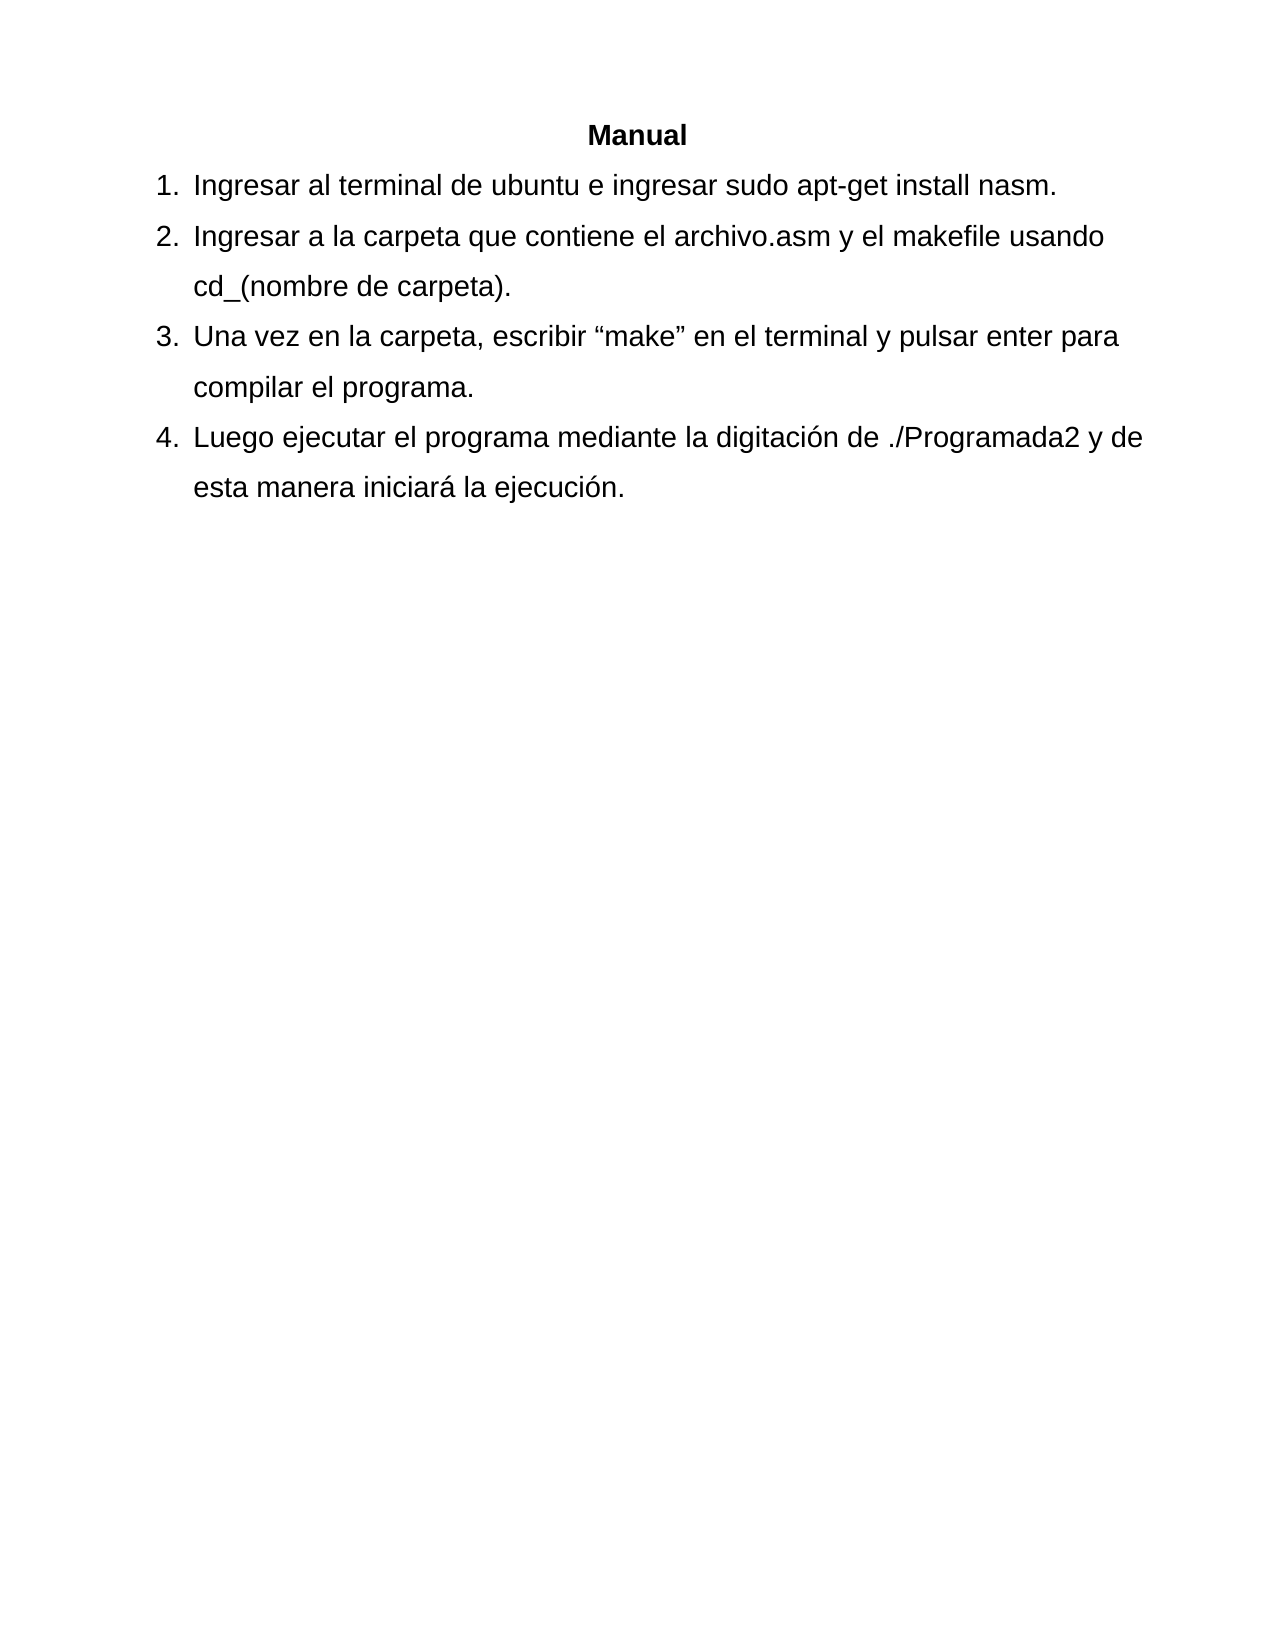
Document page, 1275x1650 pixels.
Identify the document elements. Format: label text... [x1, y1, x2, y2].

text Manual [118, 118, 1157, 152]
list Ingresar al terminal de ubuntu e ingresar sudo apt-get install nasm. [156, 168, 1157, 202]
list Una vez en la carpeta, escribir “make” en el terminal y pulsar enter para compilar el programa. [156, 319, 1157, 403]
list Ingresar a la carpeta que contiene el archivo.asm y el makefile usando cd_(nombre de carpeta). [156, 219, 1157, 303]
list Luego ejecutar el programa mediante la digitación de ./Programada2 y de esta manera iniciará la ejecución. [156, 420, 1157, 504]
